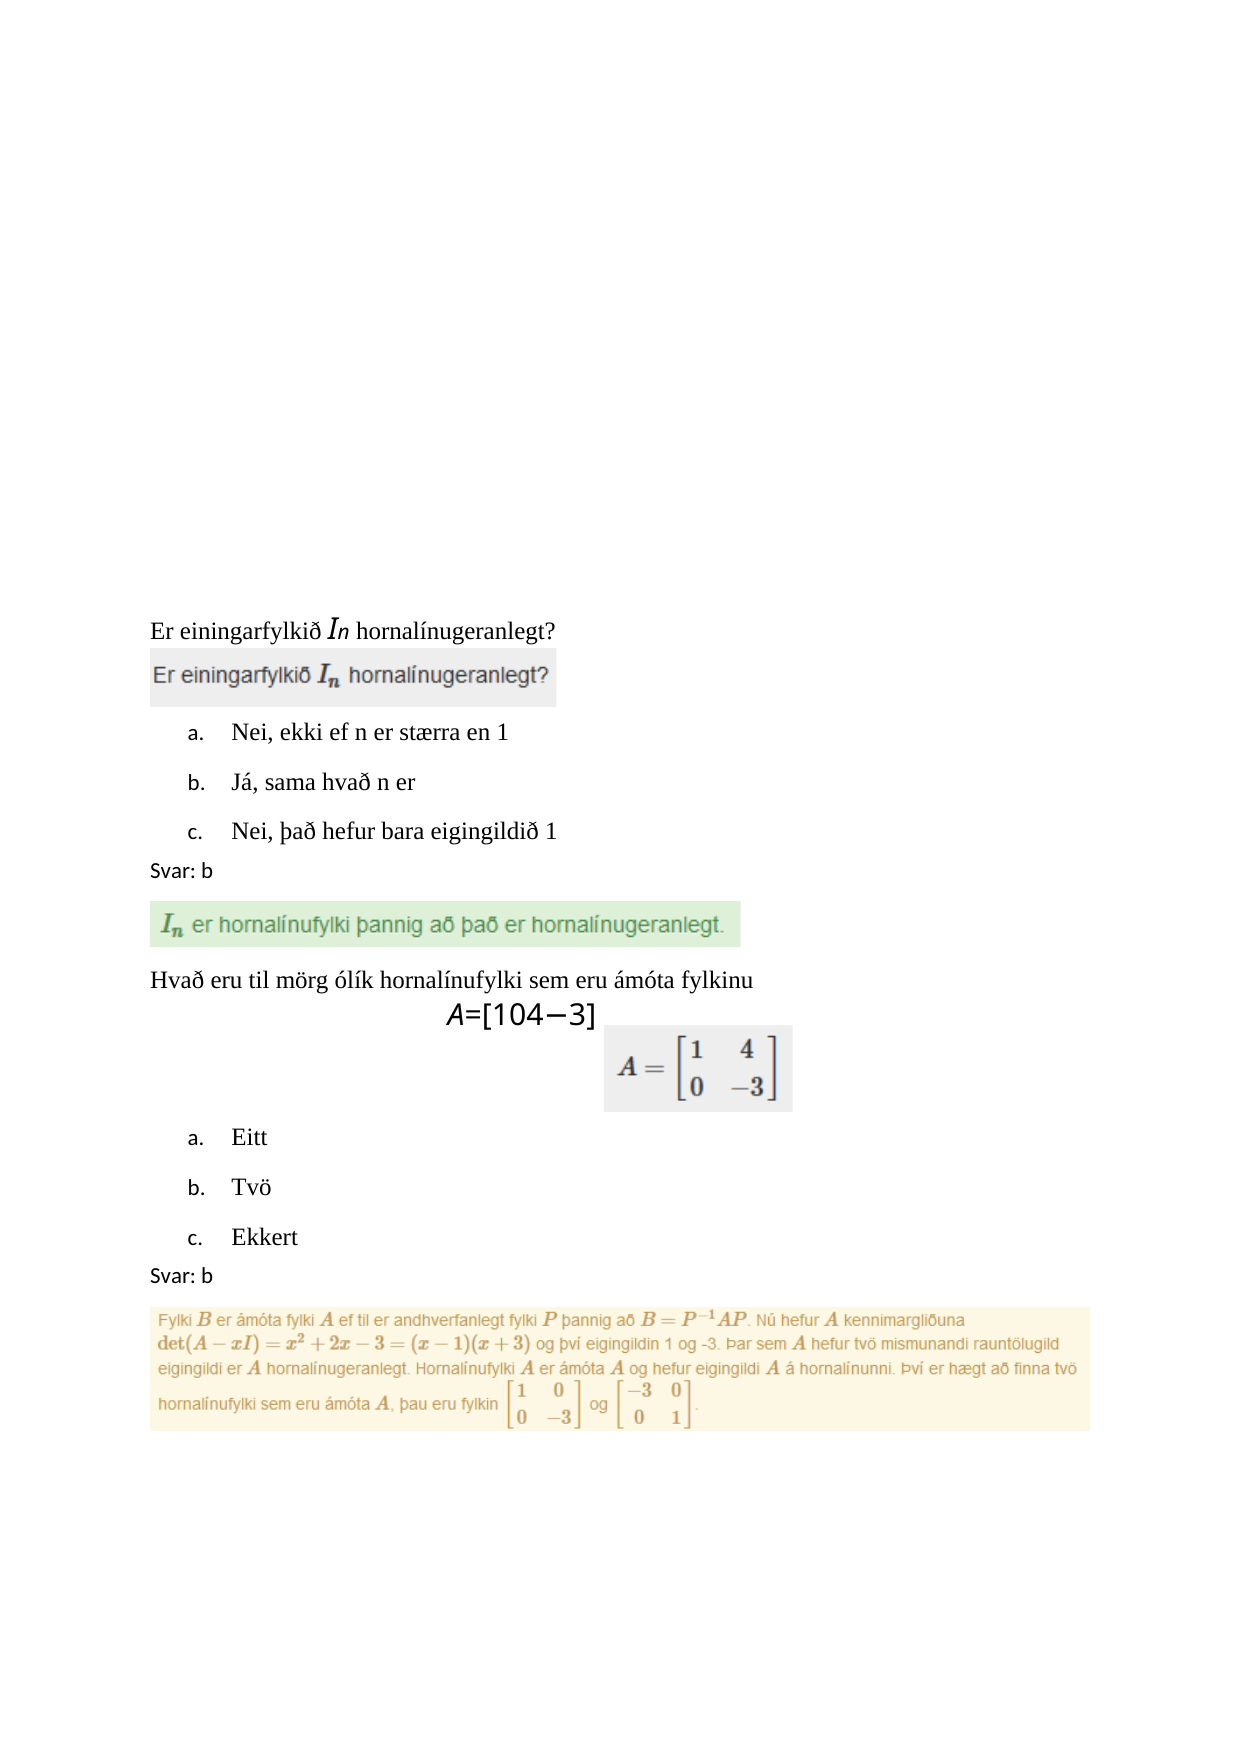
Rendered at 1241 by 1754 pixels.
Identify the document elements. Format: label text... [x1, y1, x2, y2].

text Hvað eru til mörg ólík hornalínufylki sem eru ámóta fylkinu [150, 965, 1090, 993]
text Svar: b [150, 856, 1090, 884]
list Nei, það hefur bara eigingildið 1 [187, 816, 1090, 846]
list Eitt [187, 1122, 1090, 1151]
text Er einingarfylkið In hornalínugeranlegt? [150, 607, 1090, 648]
list Nei, ekki ef n er stærra en 1 [187, 717, 1090, 746]
text A=[104−3] [150, 993, 1090, 1112]
list Já, sama hvað n er [187, 767, 1090, 796]
list Tvö [187, 1172, 1090, 1201]
text Svar: b [150, 1261, 1090, 1289]
list Ekkert [187, 1222, 1090, 1251]
